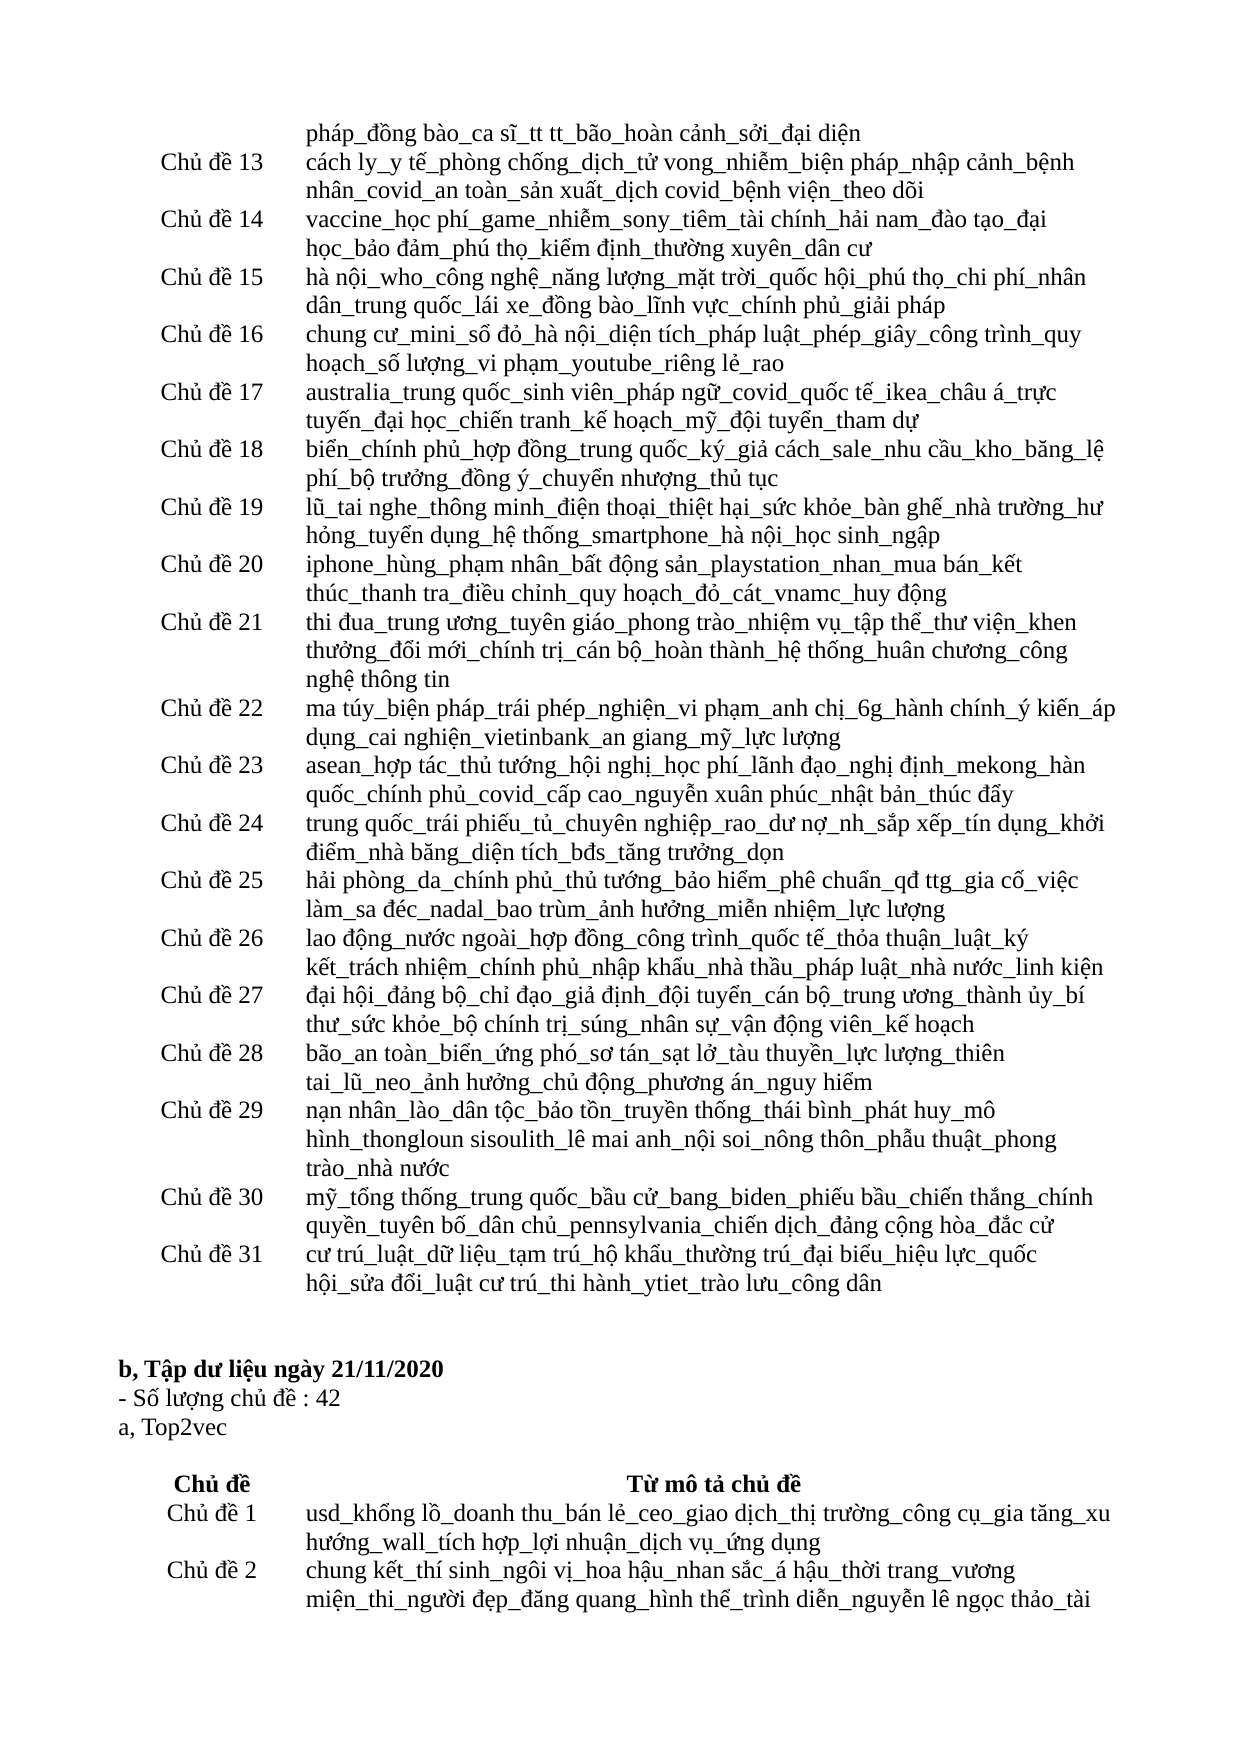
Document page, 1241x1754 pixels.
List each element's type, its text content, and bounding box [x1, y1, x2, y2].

table_cell usd_khổng lồ_doanh thu_bán lẻ_ceo_giao dịch_thị trường_công cụ_gia tăng_xu hướng_wall_tích hợp_lợi nhuận_dịch vụ_ứng dụng [306, 1498, 1122, 1556]
table_cell Chủ đề 27 [118, 981, 306, 1038]
table_cell Chủ đề 18 [118, 434, 306, 492]
table_cell Chủ đề 30 [118, 1182, 306, 1239]
table_cell chung kết_thí sinh_ngôi vị_hoa hậu_nhan sắc_á hậu_thời trang_vương miện_thi_người đẹp_đăng quang_hình thể_trình diễn_nguyễn lê ngọc thảo_tài [306, 1556, 1122, 1613]
table_cell Chủ đề 13 [118, 147, 306, 204]
table_header Từ mô tả chủ đề [306, 1469, 1122, 1498]
text - Số lượng chủ đề : 42 [118, 1383, 1122, 1412]
table_cell Chủ đề 22 [118, 693, 306, 751]
table_header Chủ đề [118, 1469, 306, 1498]
table_cell Chủ đề 14 [118, 204, 306, 262]
table_cell Chủ đề 20 [118, 549, 306, 607]
table_cell Chủ đề 2 [118, 1556, 306, 1613]
table_cell Chủ đề 25 [118, 866, 306, 923]
table_cell Chủ đề 19 [118, 492, 306, 549]
table_cell Chủ đề 24 [118, 808, 306, 866]
table_cell Chủ đề 23 [118, 751, 306, 808]
table_cell Chủ đề 15 [118, 262, 306, 319]
table_cell [118, 118, 306, 147]
table_cell Chủ đề 29 [118, 1096, 306, 1182]
table_cell Chủ đề 1 [118, 1498, 306, 1556]
table_cell Chủ đề 21 [118, 607, 306, 693]
table_cell Chủ đề 17 [118, 377, 306, 434]
text b, Tập dư liệu ngày 21/11/2020 [118, 1354, 1122, 1383]
table_cell Chủ đề 16 [118, 319, 306, 377]
table_cell Chủ đề 26 [118, 923, 306, 981]
table_cell Chủ đề 28 [118, 1038, 306, 1096]
text a, Top2vec [118, 1412, 1122, 1441]
table_cell Chủ đề 31 [118, 1239, 306, 1297]
